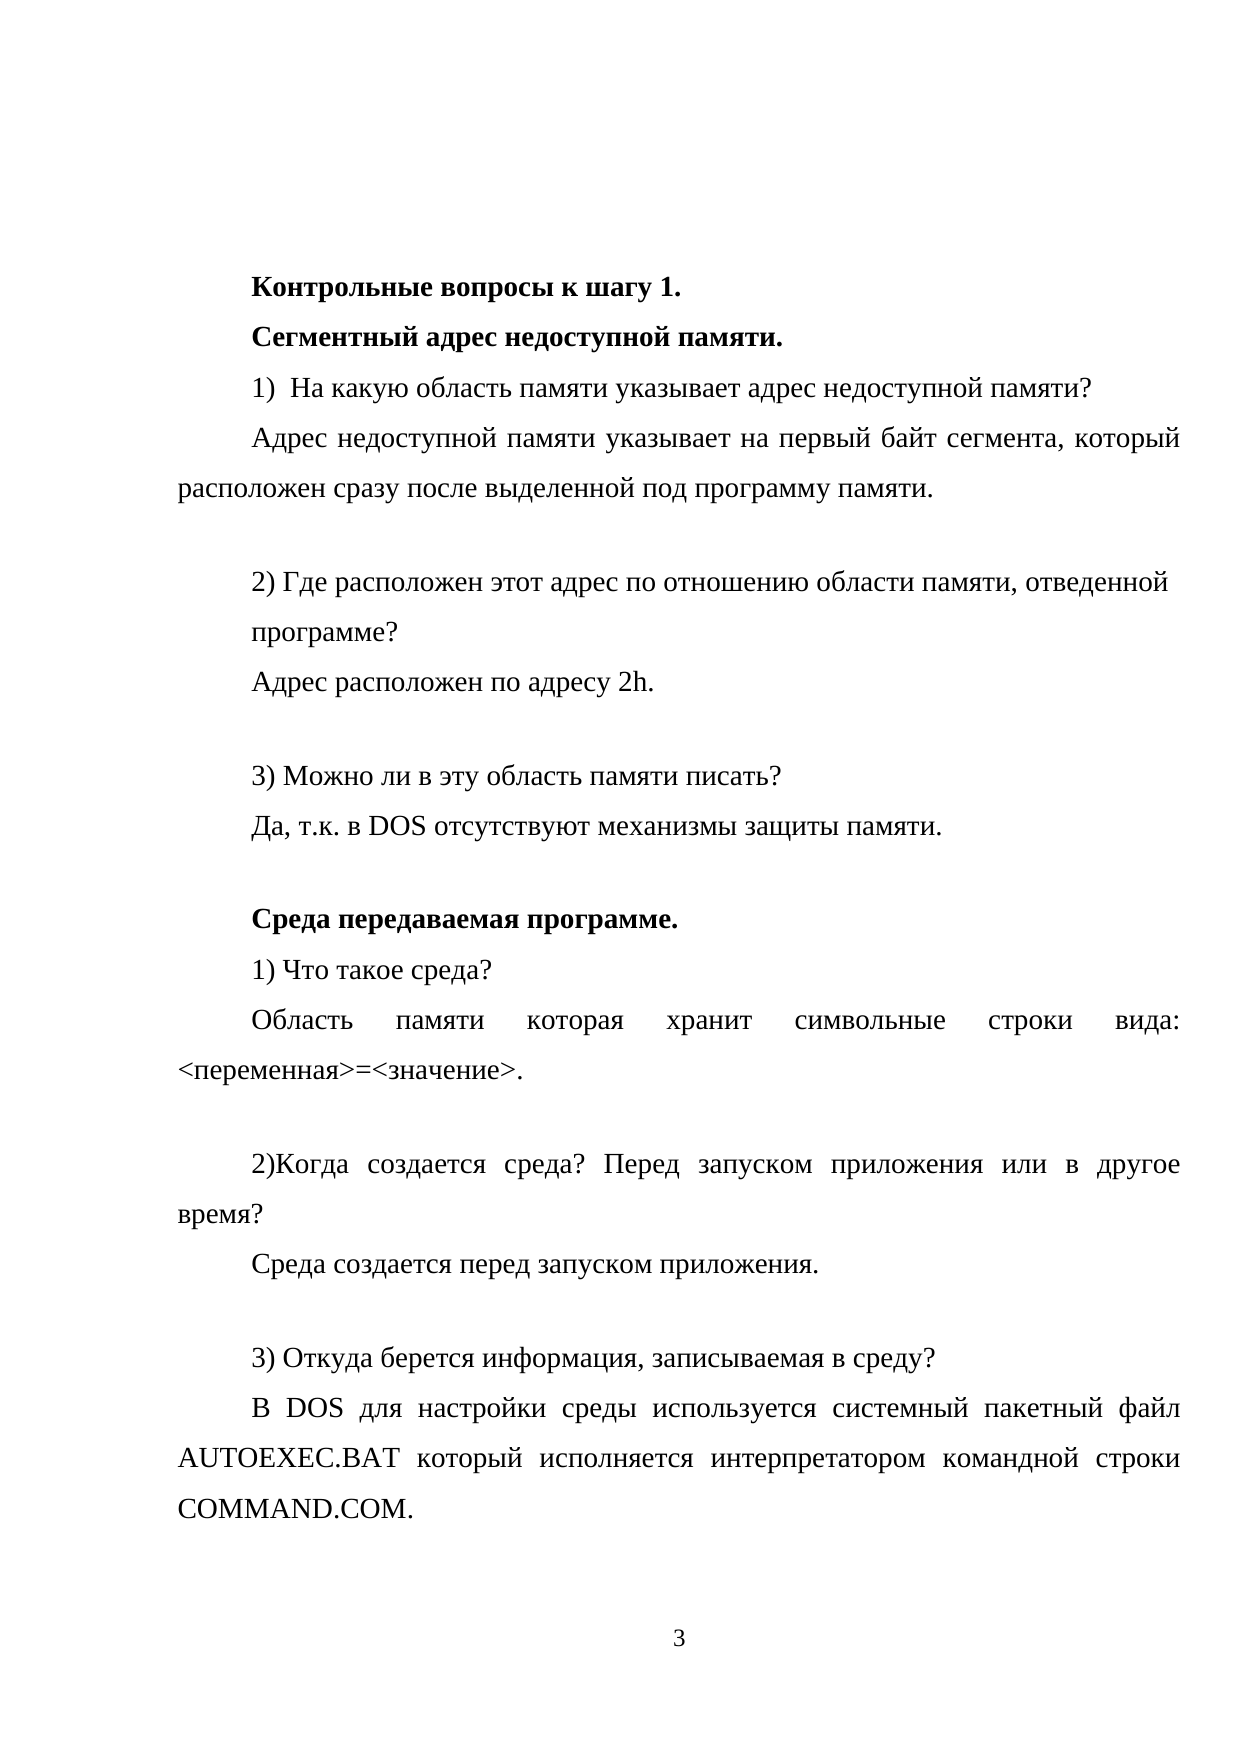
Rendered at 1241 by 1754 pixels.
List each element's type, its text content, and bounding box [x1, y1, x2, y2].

text Контрольные вопросы к шагу 1. [177, 269, 1181, 303]
text Адрес недоступной памяти указывает на первый байт сегмента, который расположен сразу после выделенной под программу памяти. [177, 420, 1181, 504]
text Да, т.к. в DOS отсутствуют механизмы защиты памяти. [177, 808, 1181, 842]
text Среда создается перед запуском приложения. [177, 1247, 1181, 1280]
text В DOS для настройки среды используется системный пакетный файл AUTOEXEC.BAT который исполняется интерпретатором командной строки COMMAND.COM. [177, 1390, 1181, 1524]
text 3) Можно ли в эту область памяти писать? [177, 758, 1181, 791]
text Адрес расположен по адресу 2h. [177, 664, 1181, 698]
text Область памяти которая хранит символьные строки вида: <переменная>=<значение>. [177, 1002, 1181, 1086]
text 3) Откуда берется информация, записываемая в среду? [177, 1340, 1181, 1373]
text 1) На какую область памяти указывает адрес недоступной памяти? [177, 370, 1181, 403]
text Сегментный адрес недоступной памяти. [177, 319, 1181, 353]
text 2) Где расположен этот адрес по отношению области памяти, отведенной [177, 564, 1181, 597]
text Среда передаваемая программе. [177, 902, 1181, 935]
text 1) Что такое среда? [177, 952, 1181, 985]
text 2)Когда создается среда? Перед запуском приложения или в другое время? [177, 1146, 1181, 1230]
text программе? [177, 614, 1181, 648]
